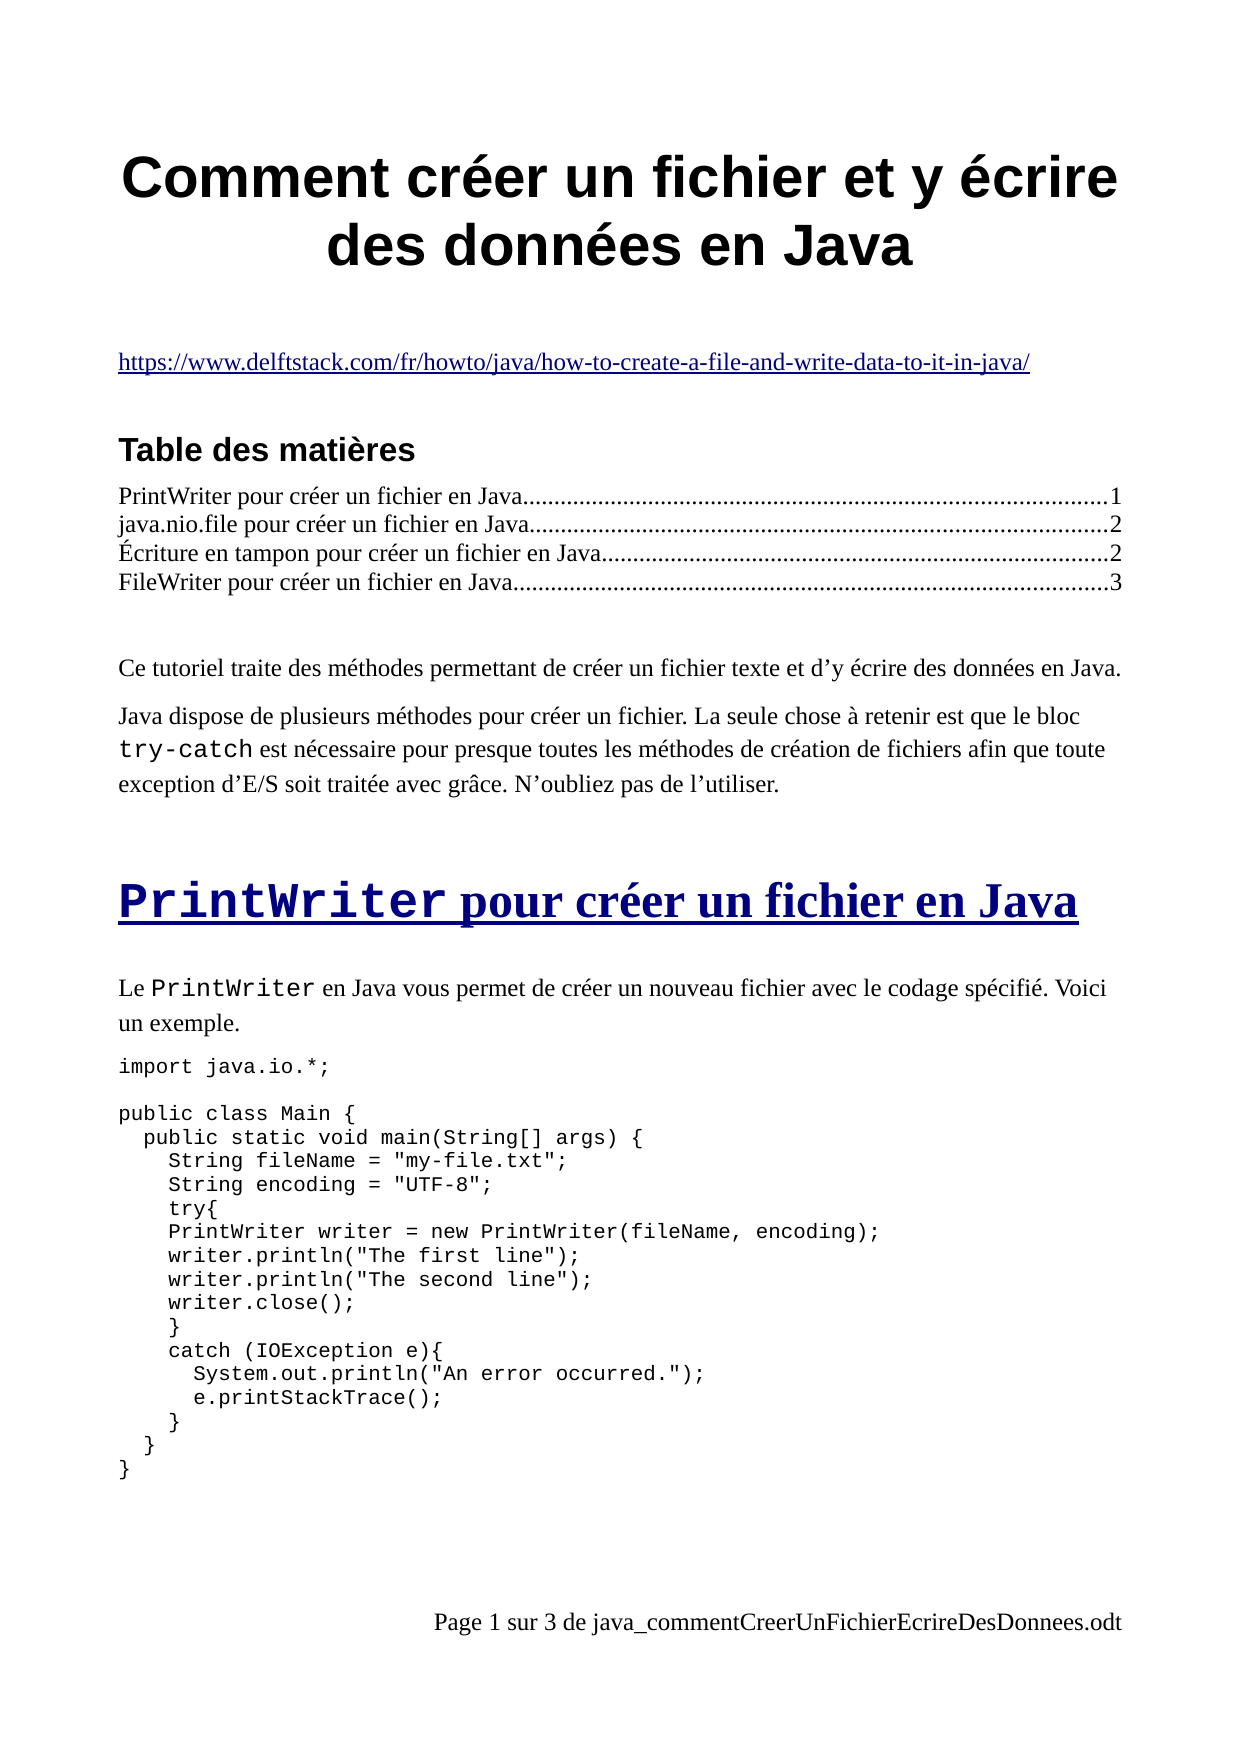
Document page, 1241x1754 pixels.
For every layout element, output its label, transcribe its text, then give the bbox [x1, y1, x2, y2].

text Ce tutoriel traite des méthodes permettant de créer un fichier texte et d’y écrire des données en Java. [118, 653, 1122, 682]
text https://www.delftstack.com/fr/howto/java/how-to-create-a-file-and-write-data-to-it-in-java/ [118, 347, 1122, 376]
subtitle PrintWriter pour créer un fichier en Java [118, 870, 1122, 932]
subtitle Table des matières [118, 430, 1122, 468]
text } [118, 1411, 1122, 1434]
text String encoding = "UTF-8"; [118, 1174, 1122, 1198]
text System.out.println("An error occurred."); [118, 1363, 1122, 1387]
text import java.io.*; [118, 1056, 1122, 1079]
text public static void main(String[] args) { [118, 1127, 1122, 1151]
text e.printStackTrace(); [118, 1387, 1122, 1411]
text PrintWriter writer = new PrintWriter(fileName, encoding); [118, 1221, 1122, 1245]
text writer.close(); [118, 1292, 1122, 1316]
text writer.println("The second line"); [118, 1269, 1122, 1292]
text Java dispose de plusieurs méthodes pour créer un fichier. La seule chose à retenir est que le bloc try-catch est nécessaire pour presque toutes les méthodes de création de fichiers afin que toute exception d’E/S soit traitée avec grâce. N’oubliez pas de l’utiliser. [118, 701, 1122, 798]
text Écriture en tampon pour créer un fichier en Java 2 [118, 538, 1122, 567]
text FileWriter pour créer un fichier en Java 3 [118, 567, 1122, 596]
text PrintWriter pour créer un fichier en Java 1 [118, 481, 1122, 509]
text java.nio.file pour créer un fichier en Java 2 [118, 509, 1122, 538]
text } [118, 1316, 1122, 1340]
text String fileName = "my-file.txt"; [118, 1151, 1122, 1174]
text writer.println("The first line"); [118, 1245, 1122, 1269]
text } [118, 1434, 1122, 1458]
text } [118, 1458, 1122, 1482]
text public class Main { [118, 1103, 1122, 1127]
text catch (IOException e){ [118, 1340, 1122, 1363]
title Comment créer un fichier et y écrire des données en Java [118, 143, 1122, 277]
text try{ [118, 1198, 1122, 1221]
text Le PrintWriter en Java vous permet de créer un nouveau fichier avec le codage spécifié. Voici un exemple. [118, 973, 1122, 1037]
